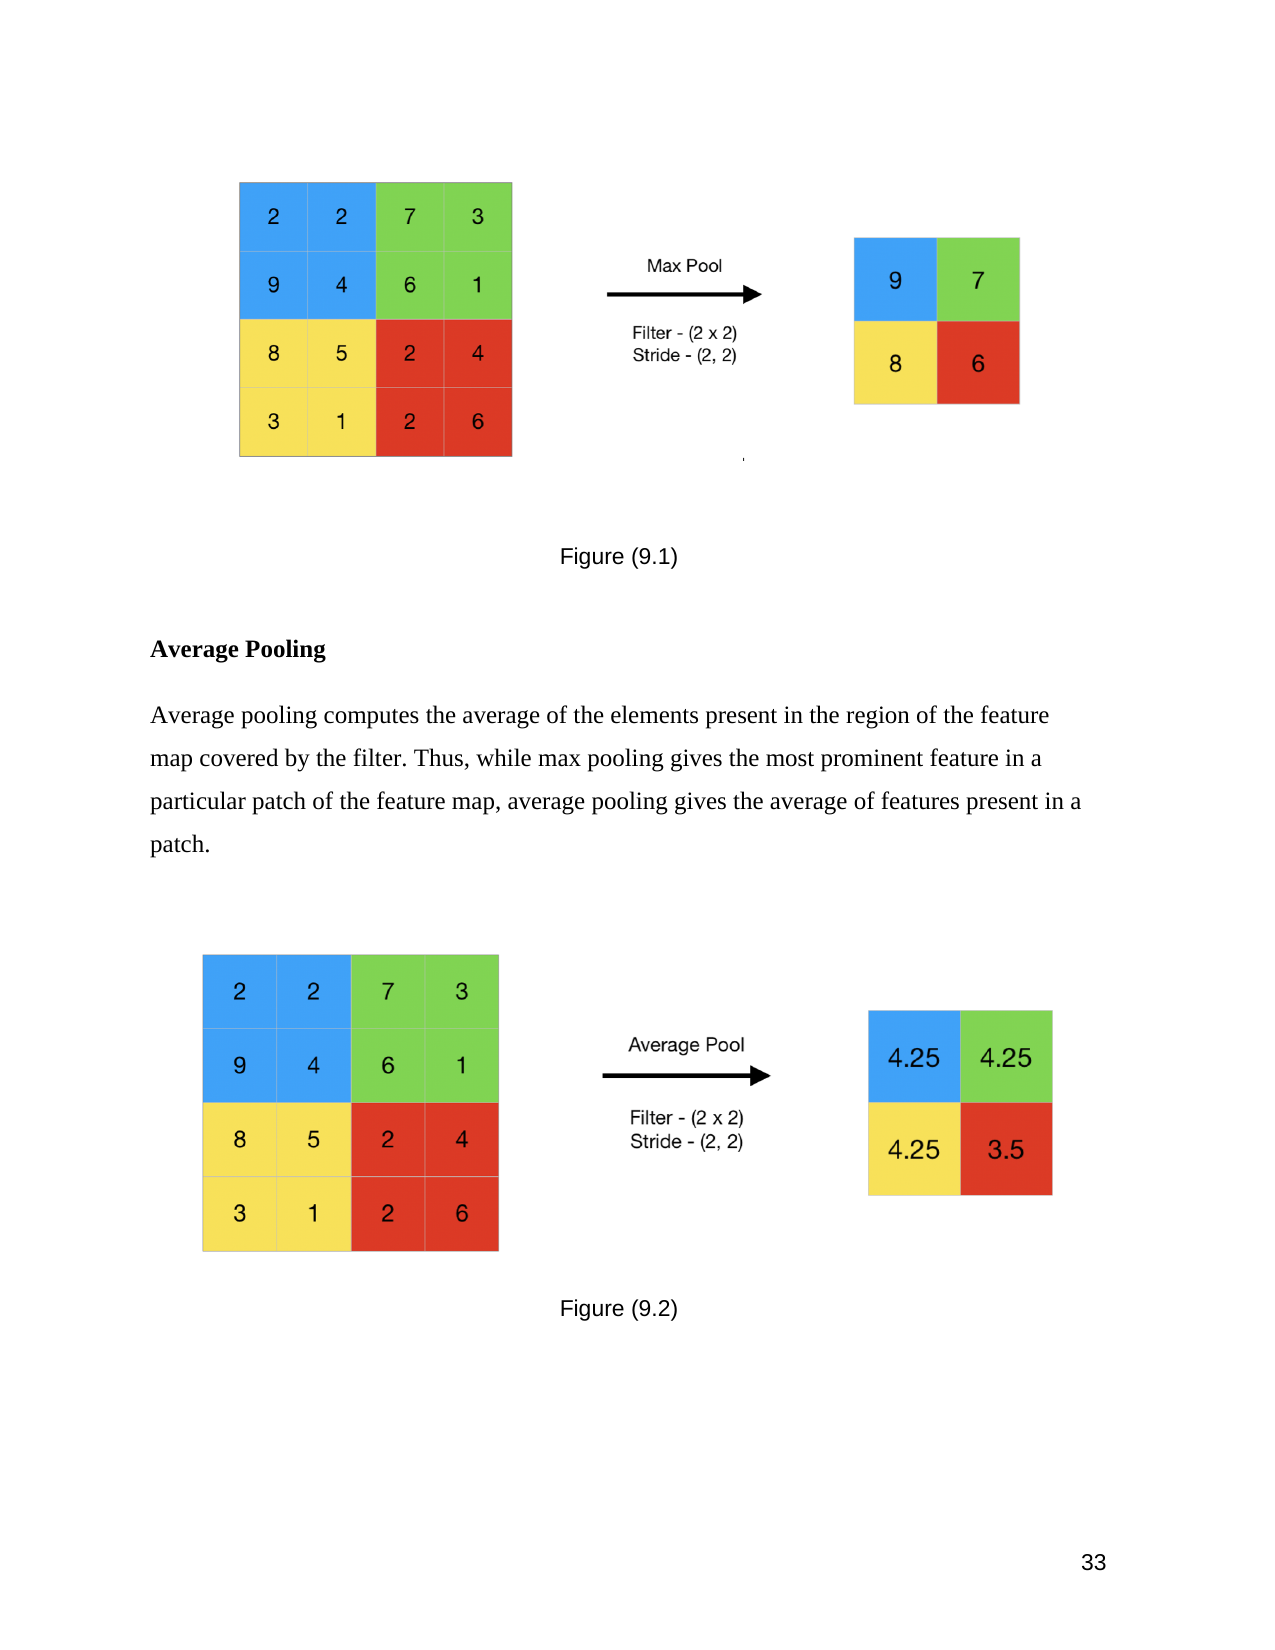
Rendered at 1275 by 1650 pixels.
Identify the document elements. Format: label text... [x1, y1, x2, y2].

text Figure (9.2) [150, 1295, 1087, 1322]
text Figure (9.1) [150, 543, 1087, 570]
text Average pooling computes the average of the elements present in the region of the feature map covered by the filter. Thus, while max pooling gives the most prominent feature in a particular patch of the feature map, average pooling gives the average of features present in a patch. [150, 700, 1087, 858]
picture [235, 178, 1024, 461]
picture [199, 951, 1057, 1255]
text Average Pooling [150, 634, 1087, 663]
